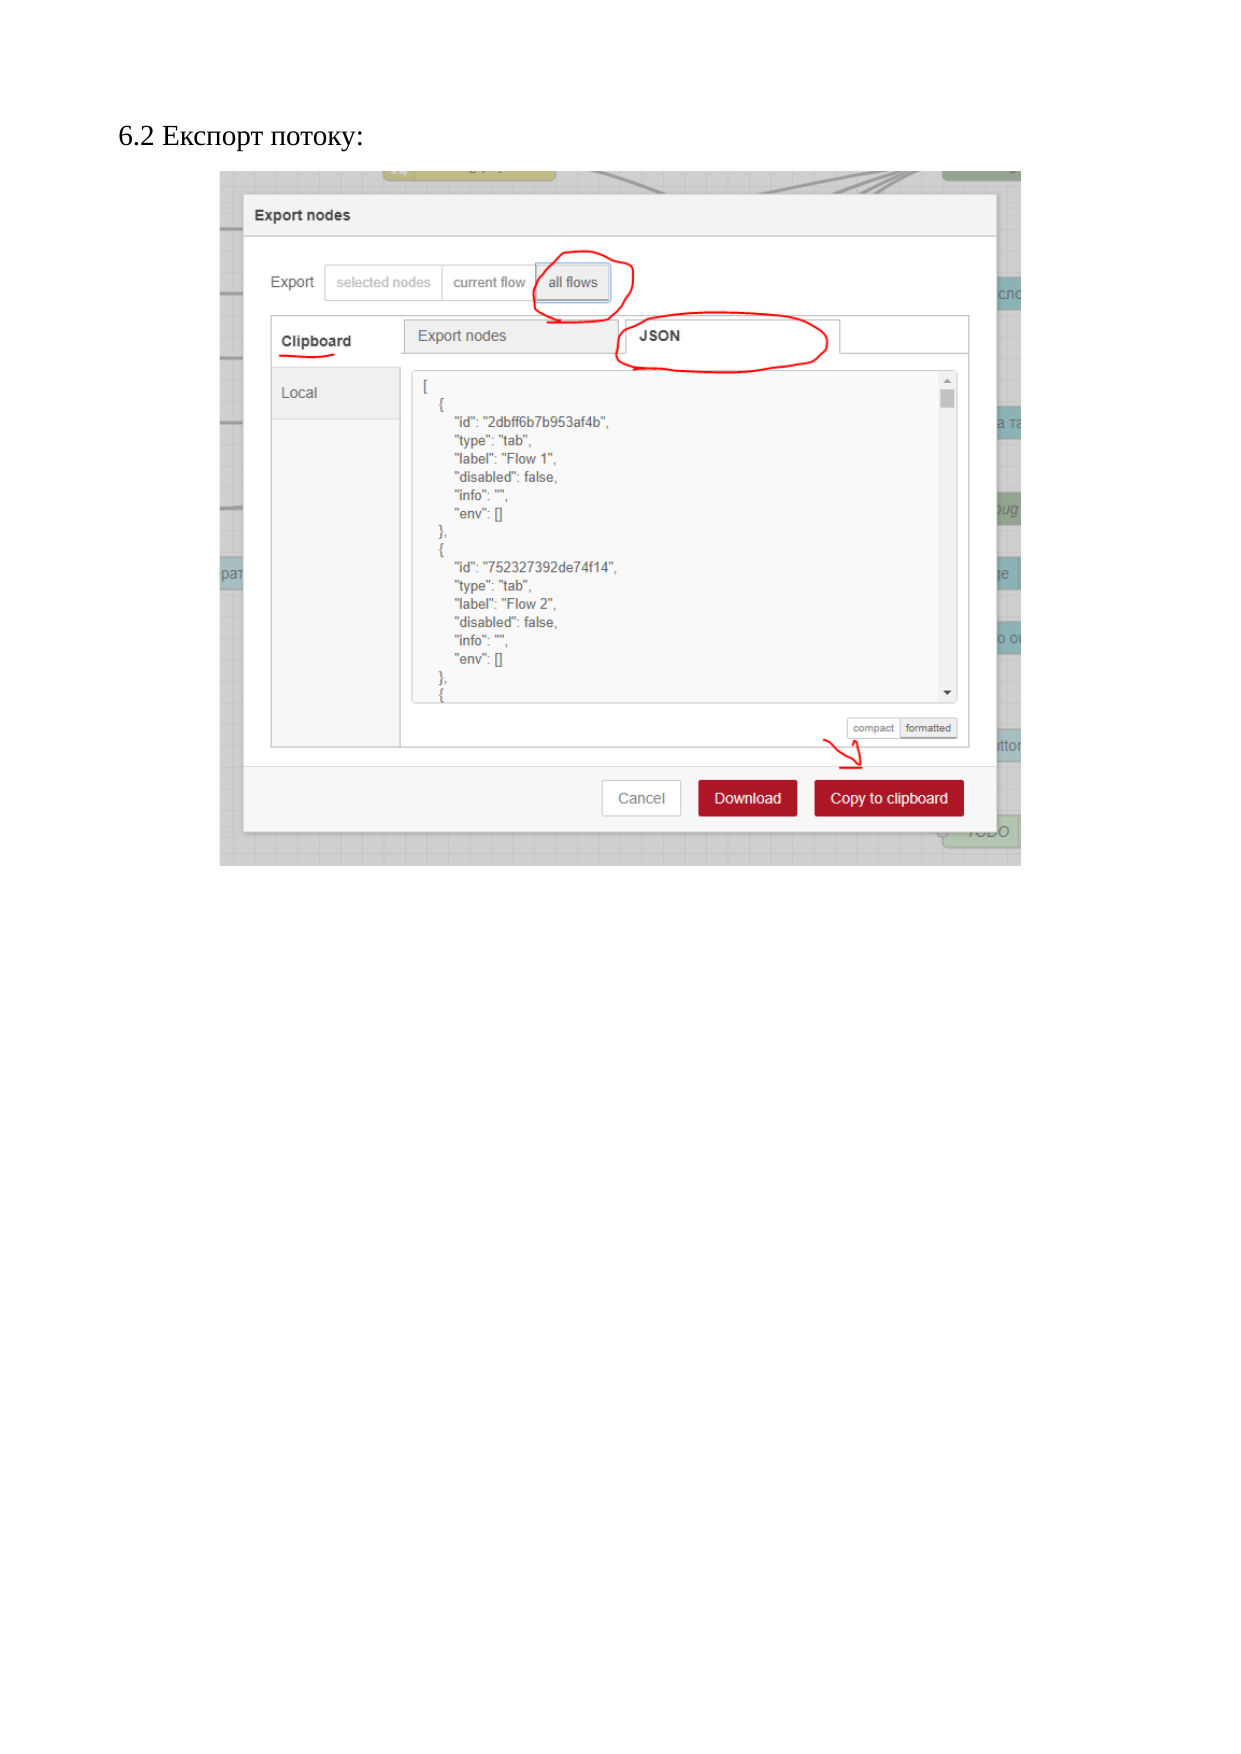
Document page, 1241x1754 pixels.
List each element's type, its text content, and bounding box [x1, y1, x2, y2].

text 6.2 Експорт потоку: [118, 118, 1122, 152]
picture [219, 171, 1021, 866]
